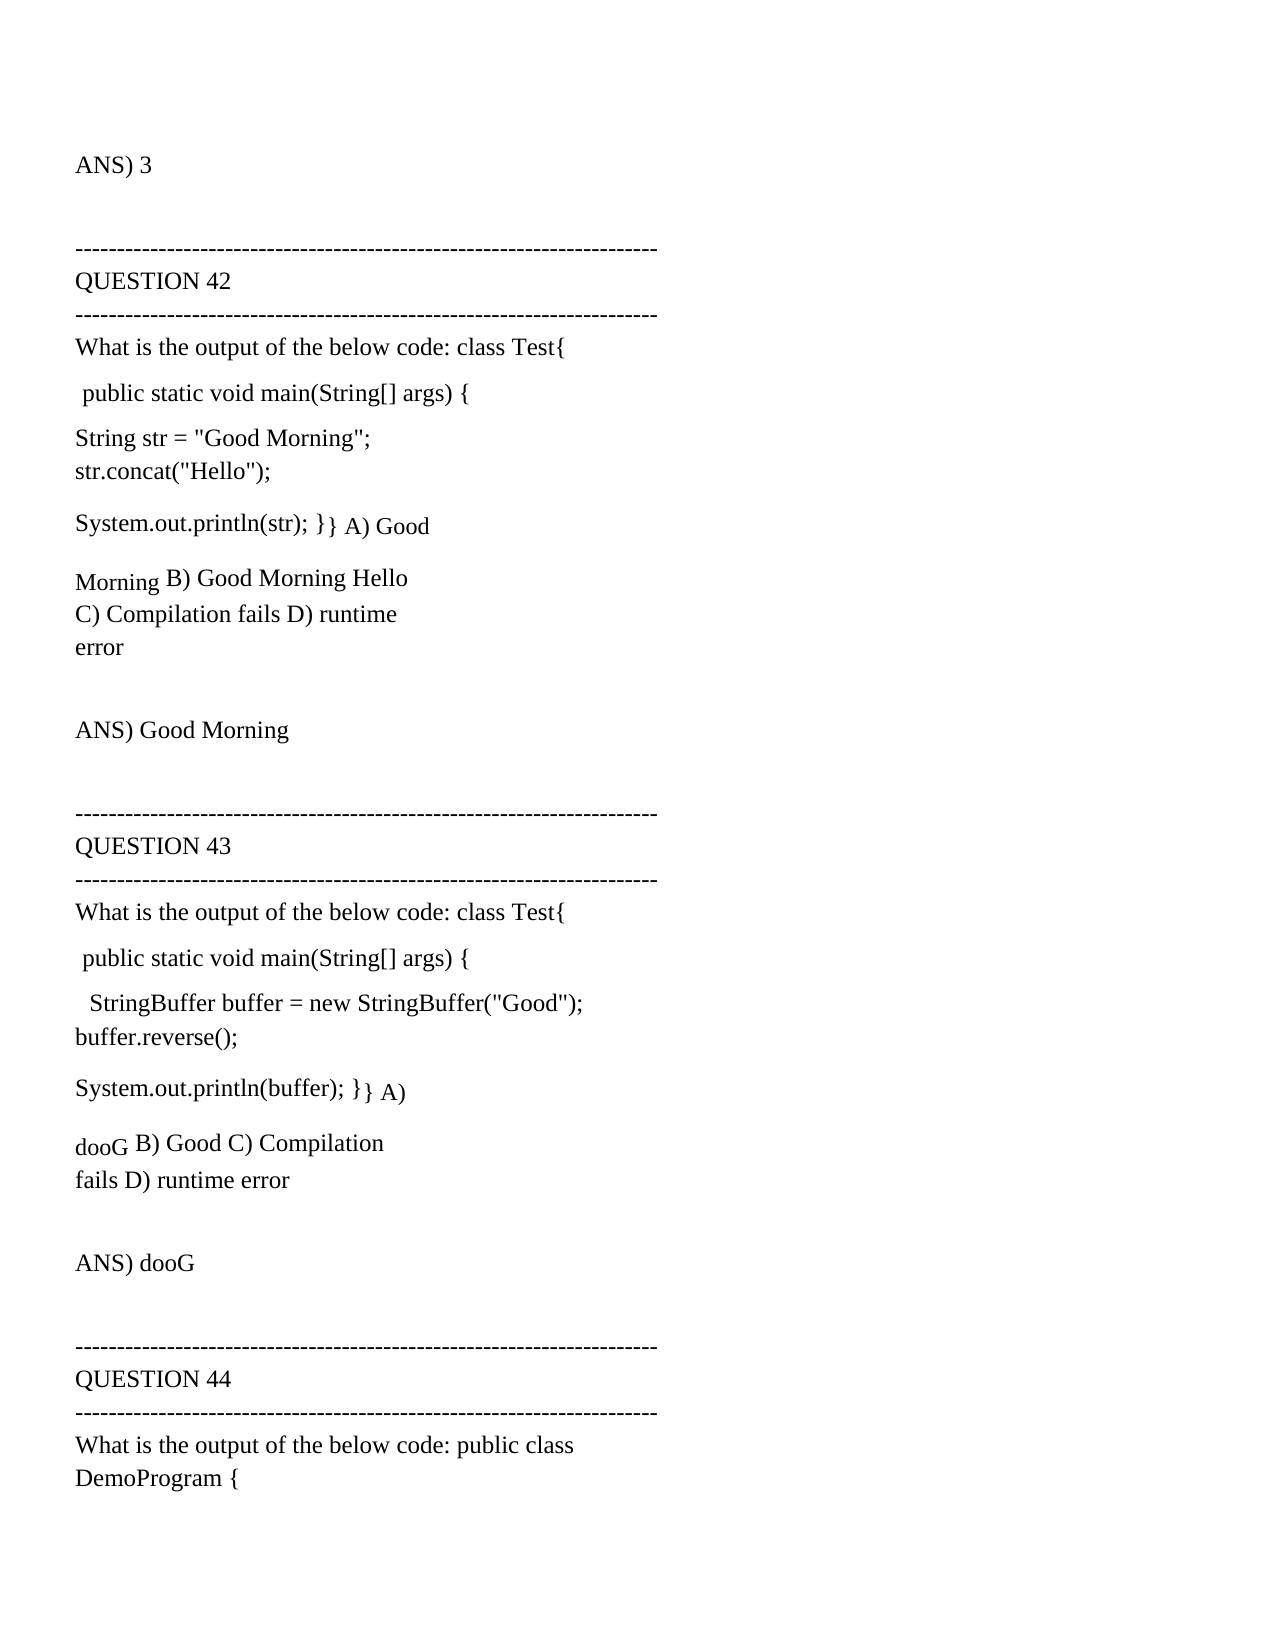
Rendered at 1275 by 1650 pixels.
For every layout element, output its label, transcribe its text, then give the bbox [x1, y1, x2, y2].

text ANS) dooG [75, 1248, 238, 1277]
text ---------------------------------------------------------------------- QUESTION 43 ---------------------------------------------------------------------- What is the output of the below code: class Test{ [75, 798, 693, 926]
text StringBuffer buffer = new StringBuffer("Good"); [89, 988, 643, 1017]
text ---------------------------------------------------------------------- QUESTION 42 ---------------------------------------------------------------------- What is the output of the below code: class Test{ [75, 233, 693, 361]
text ANS) 3 [75, 150, 191, 179]
text ---------------------------------------------------------------------- QUESTION 44 ---------------------------------------------------------------------- What is the output of the below code: public class DemoProgram { [75, 1331, 693, 1492]
text buffer.reverse(); System.out.println(buffer); }} A) dooG B) Good C) Compilation fails D) runtime error [75, 1022, 412, 1193]
text ANS) Good Morning [75, 715, 336, 744]
text public static void main(String[] args) { [82, 943, 529, 972]
text public static void main(String[] args) { [82, 378, 529, 406]
text String str = "Good Morning"; str.concat("Hello"); System.out.println(str); }} A) Good Morning B) Good Morning Hello C) Compilation fails D) runtime error [75, 423, 436, 661]
